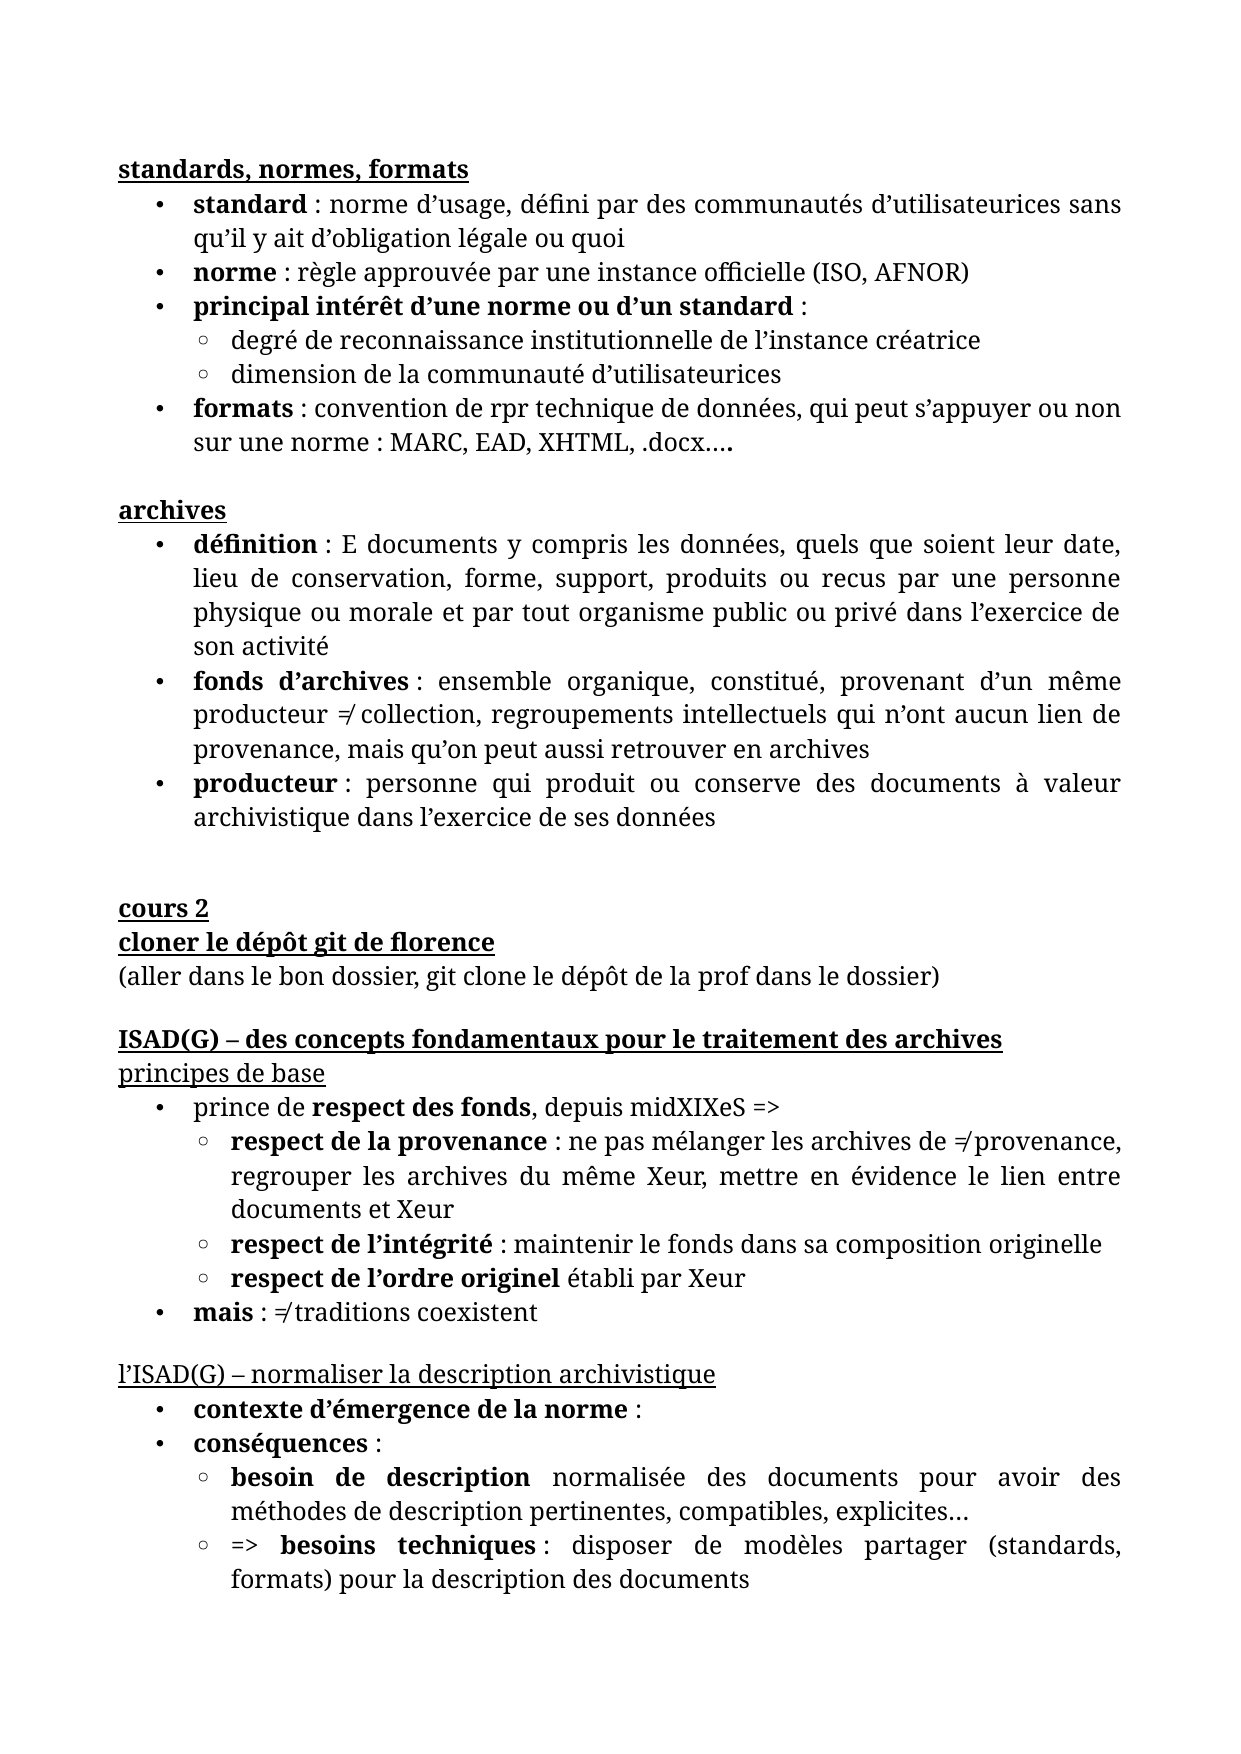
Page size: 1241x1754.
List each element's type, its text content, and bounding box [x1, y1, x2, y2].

text ISAD(G) – des concepts fondamentaux pour le traitement des archives [118, 1022, 1122, 1056]
list prince de respect des fonds, depuis midXIXeS => [156, 1090, 1122, 1124]
list respect de la provenance : ne pas mélanger les archives de ≠ provenance, regrouper les archives du même Xeur, mettre en évidence le lien entre documents et Xeur [193, 1124, 1122, 1226]
list principal intérêt d’une norme ou d’un standard : [156, 288, 1122, 322]
list degré de reconnaissance institutionnelle de l’instance créatrice [193, 322, 1122, 357]
list conséquences : [156, 1425, 1122, 1459]
text (aller dans le bon dossier, git clone le dépôt de la prof dans le dossier) [118, 959, 1122, 993]
list formats : convention de rpr technique de données, qui peut s’appuyer ou non sur une norme : MARC, EAD, XHTML, .docx…. [156, 391, 1122, 459]
text standards, normes, formats [118, 152, 1122, 186]
list mais : ≠ traditions coexistent [156, 1294, 1122, 1328]
text principes de base [118, 1056, 1122, 1090]
text archives [118, 493, 1122, 527]
list norme : règle approuvée par une instance officielle (ISO, AFNOR) [156, 254, 1122, 288]
list dimension de la communauté d’utilisateurices [193, 357, 1122, 391]
list respect de l’intégrité : maintenir le fonds dans sa composition originelle [193, 1226, 1122, 1260]
list besoin de description normalisée des documents pour avoir des méthodes de description pertinentes, compatibles, explicites… [193, 1459, 1122, 1527]
list respect de l’ordre originel établi par Xeur [193, 1260, 1122, 1294]
list standard : norme d’usage, défini par des communautés d’utilisateurices sans qu’il y ait d’obligation légale ou quoi [156, 186, 1122, 254]
text l’ISAD(G) – normaliser la description archivistique [118, 1357, 1122, 1391]
list fonds d’archives : ensemble organique, constitué, provenant d’un même producteur ≠ collection, regroupements intellectuels qui n’ont aucun lien de provenance, mais qu’on peut aussi retrouver en archives [156, 663, 1122, 765]
text cloner le dépôt git de florence [118, 925, 1122, 959]
list producteur : personne qui produit ou conserve des documents à valeur archivistique dans l’exercice de ses données [156, 765, 1122, 833]
list définition : E documents y compris les données, quels que soient leur date, lieu de conservation, forme, support, produits ou recus par une personne physique ou morale et par tout organisme public ou privé dans l’exercice de son activité [156, 527, 1122, 663]
list contexte d’émergence de la norme : [156, 1391, 1122, 1425]
list => besoins techniques : disposer de modèles partager (standards, formats) pour la description des documents [193, 1527, 1122, 1596]
text cours 2 [118, 891, 1122, 925]
